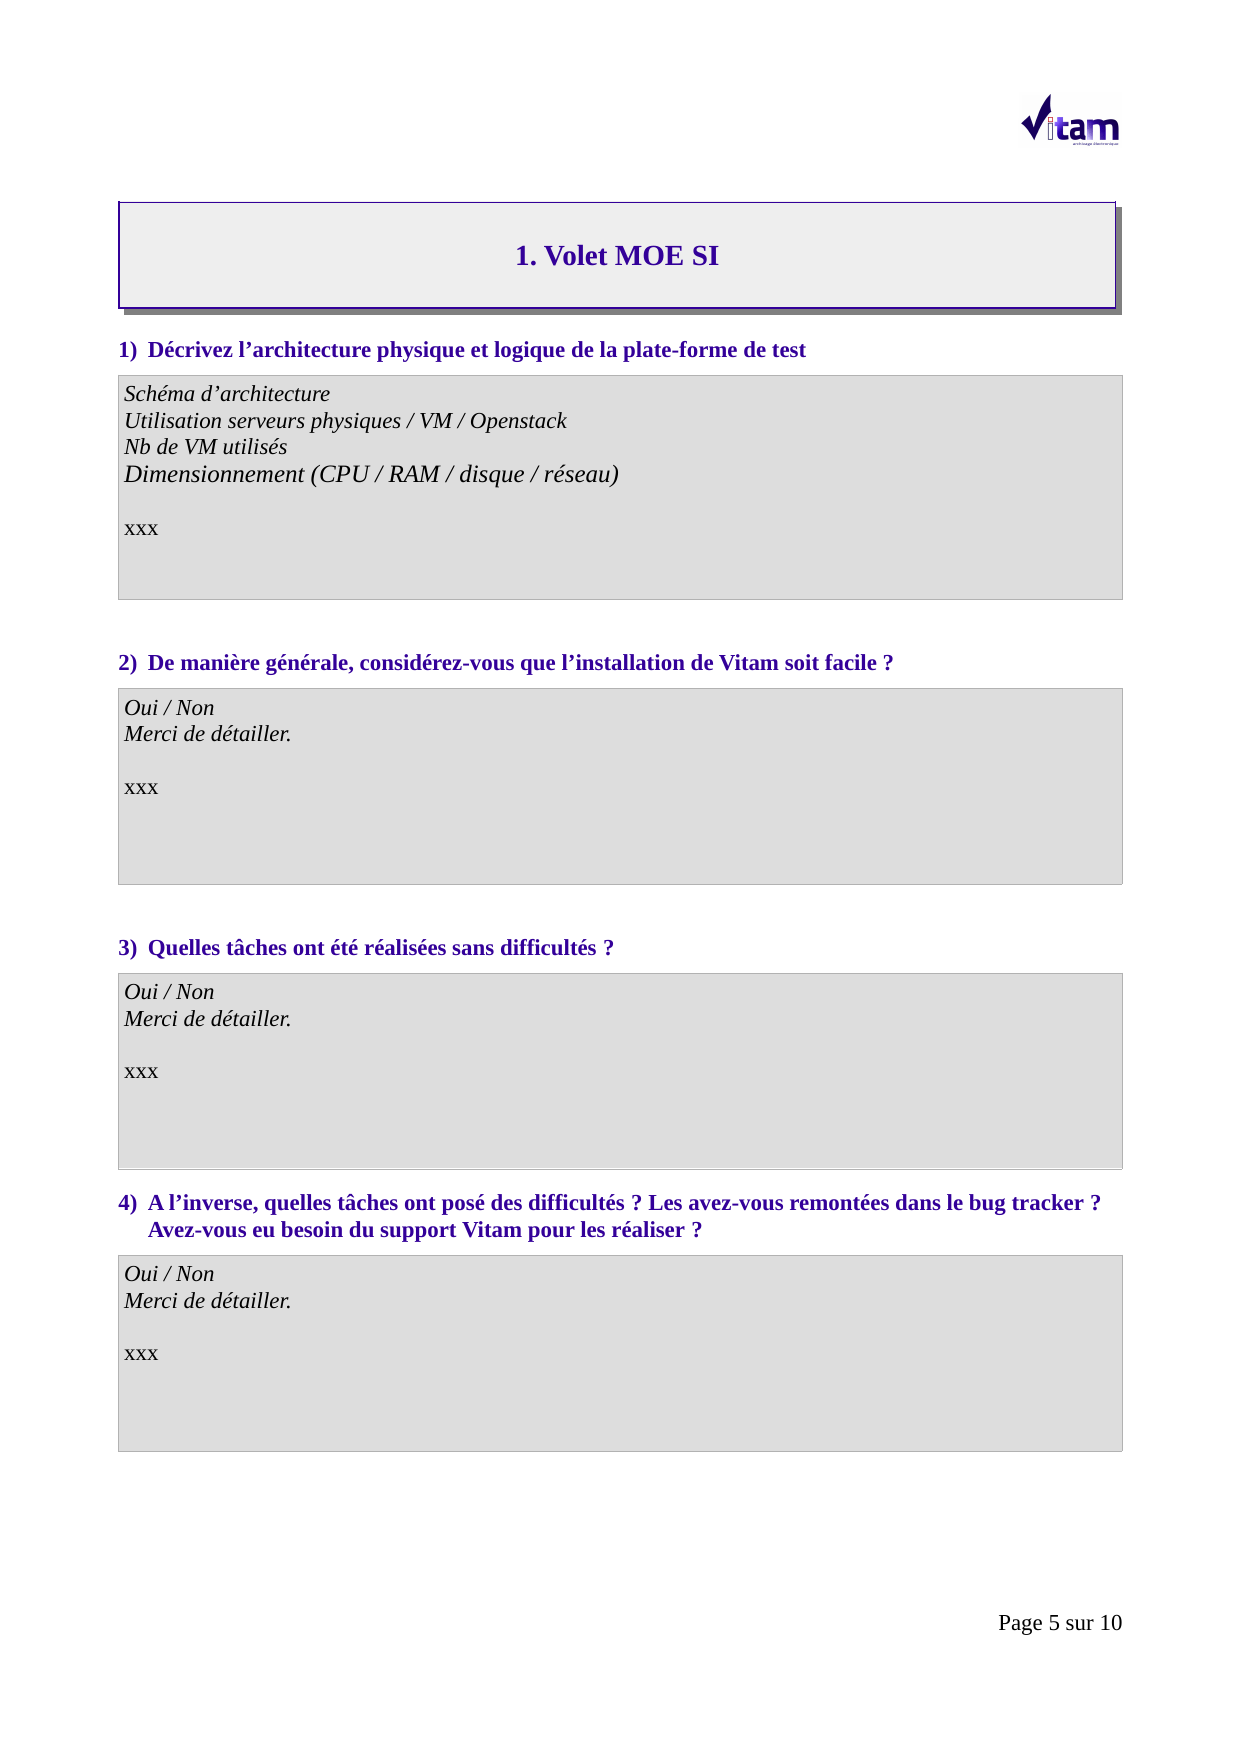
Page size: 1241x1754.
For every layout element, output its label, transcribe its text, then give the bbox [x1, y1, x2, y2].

table_header Schéma d’architecture Utilisation serveurs physiques / VM / Openstack Nb de VM utilisés Dimensionnement (CPU / RAM / disque / réseau) xxx [119, 376, 1122, 599]
table_header Oui / Non Merci de détailler. xxx [119, 974, 1122, 1168]
subtitle De manière générale, considérez-vous que l’installation de Vitam soit facile ? [118, 649, 1122, 675]
picture [974, 92, 1123, 207]
subtitle Décrivez l’architecture physique et logique de la plate-forme de test [118, 336, 1122, 362]
table_header Oui / Non Merci de détailler. xxx [119, 1256, 1122, 1451]
subtitle Quelles tâches ont été réalisées sans difficultés ? [118, 933, 1122, 960]
subtitle A l’inverse, quelles tâches ont posé des difficultés ? Les avez-vous remontées dans le bug tracker ?Avez-vous eu besoin du support Vitam pour les réaliser ? [118, 1189, 1122, 1242]
table_header Oui / Non Merci de détailler. xxx [119, 689, 1122, 884]
subtitle 1. Volet MOE SI [120, 203, 1115, 307]
